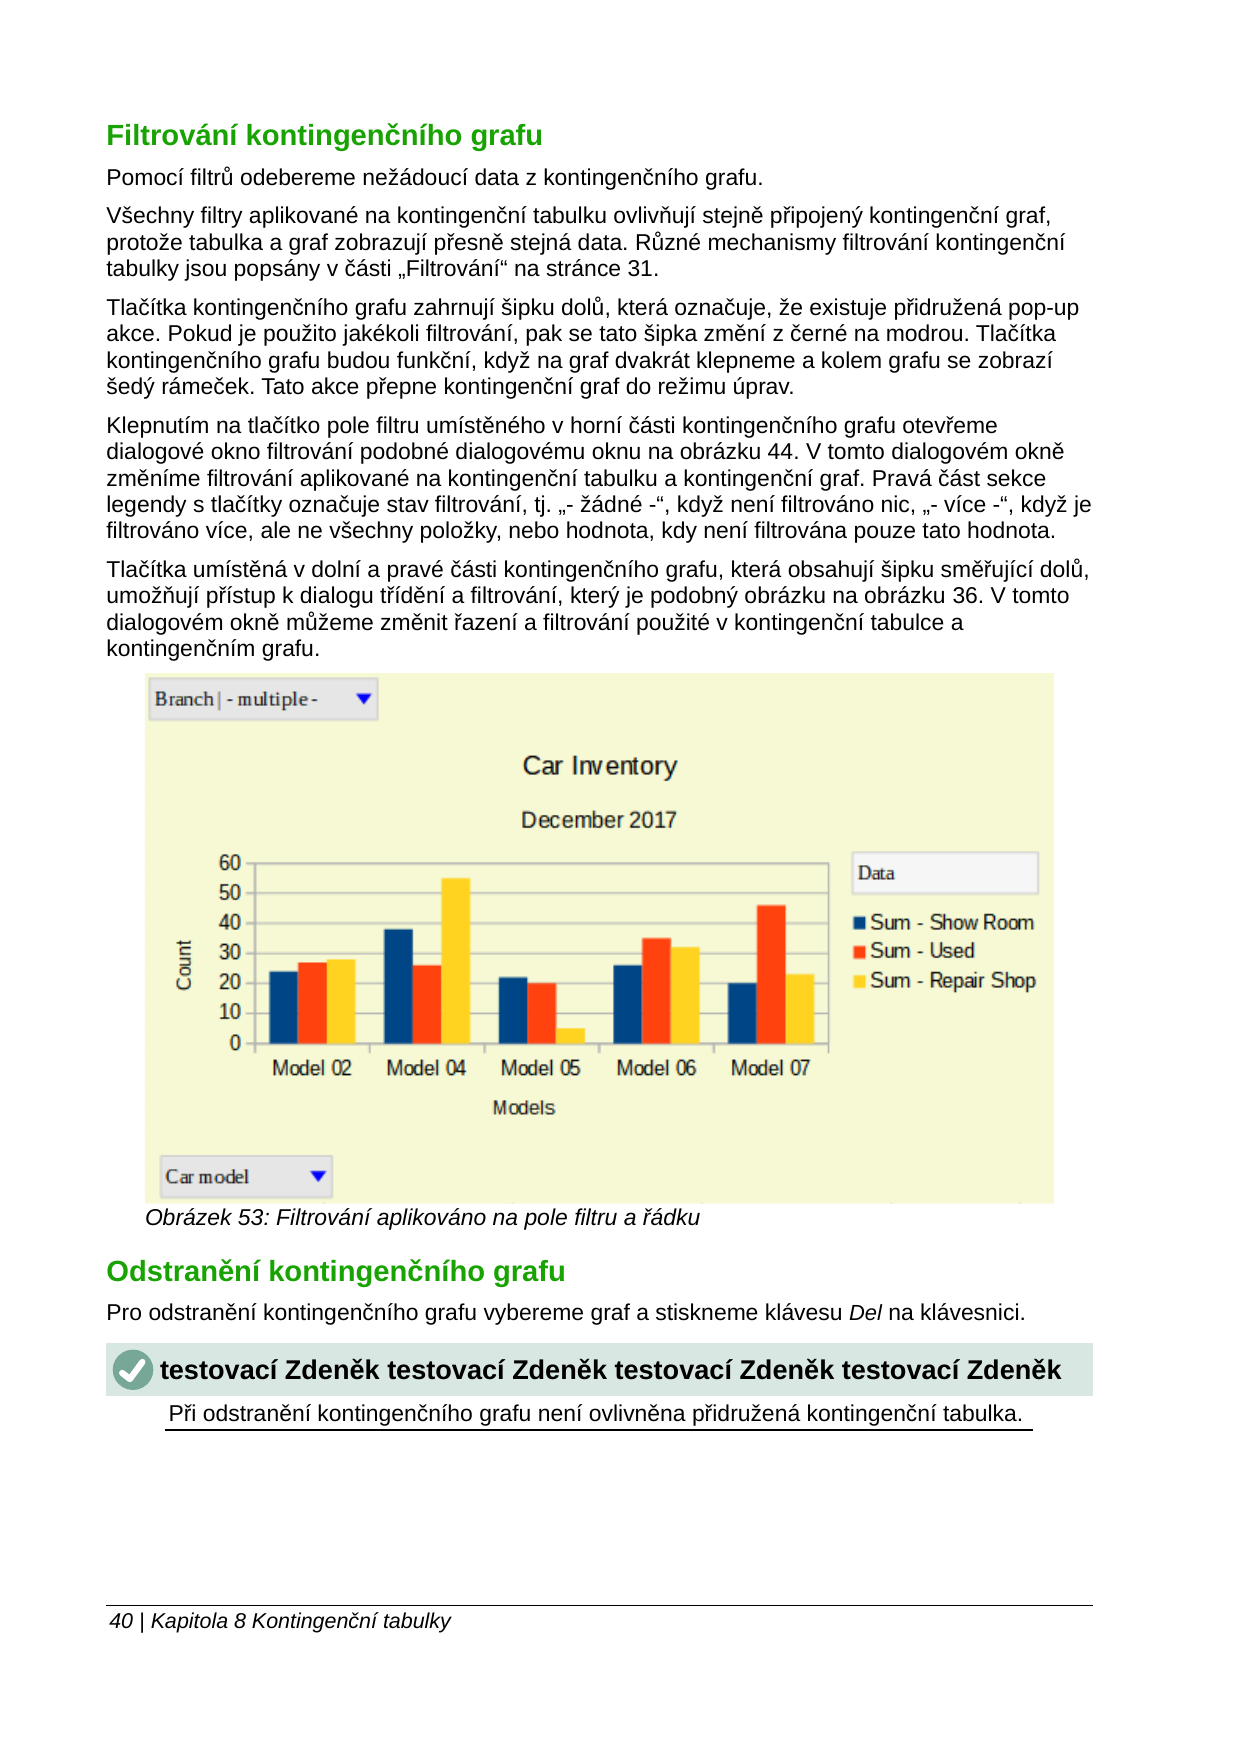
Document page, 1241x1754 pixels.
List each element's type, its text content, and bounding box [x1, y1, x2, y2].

subtitle Filtrování kontingenčního grafu [106, 118, 1093, 152]
text Tlačítka umístěná v dolní a pravé části kontingenčního grafu, která obsahují šipku směřující dolů, umožňují přístup k dialogu třídění a filtrování, který je podobný obrázku na obrázku 36. V tomto dialogovém okně můžeme změnit řazení a filtrování použité v kontingenční tabulce a kontingenčním grafu. [106, 556, 1093, 661]
text Pro odstranění kontingenčního grafu vybereme graf a stiskneme klávesu Del na klávesnici. [106, 1299, 1093, 1325]
text Tlačítka kontingenčního grafu zahrnují šipku dolů, která označuje, že existuje přidružená pop-up akce. Pokud je použito jakékoli filtrování, pak se tato šipka změní z černé na modrou. Tlačítka kontingenčního grafu budou funkční, když na graf dvakrát klepneme a kolem grafu se zobrazí šedý rámeček. Tato akce přepne kontingenční graf do režimu úprav. [106, 294, 1093, 399]
subtitle Odstranění kontingenčního grafu [106, 1254, 1093, 1287]
text Všechny filtry aplikované na kontingenční tabulku ovlivňují stejně připojený kontingenční graf, protože tabulka a graf zobrazují přesně stejná data. Různé mechanismy filtrování kontingenční tabulky jsou popsány v části „Filtrování“ na stránce 27. [106, 202, 1093, 281]
text Klepnutím na tlačítko pole filtru umístěného v horní části kontingenčního grafu otevřeme dialogové okno filtrování podobné dialogovému oknu na obrázku 44. V tomto dialogovém okně změníme filtrování aplikované na kontingenční tabulku a kontingenční graf. Pravá část sekce legendy s tlačítky označuje stav filtrování, tj. „- žádné -“, když není filtrováno nic, „- více -“, když je filtrováno více, ale ne všechny položky, nebo hodnota, kdy není filtrována pouze tato hodnota. [106, 412, 1093, 543]
picture [144, 673, 1055, 1204]
text Obrázek 53: Filtrování aplikováno na pole filtru a řádku [145, 1204, 1054, 1230]
text Pomocí filtrů odebereme nežádoucí data z kontingenčního grafu. [106, 163, 1093, 190]
text Při odstranění kontingenčního grafu není ovlivněna přidružená kontingenční tabulka. [165, 1396, 1033, 1429]
subtitle testovací Zdeněk testovací Zdeněk testovací Zdeněk testovací Zdeněk [106, 1343, 1093, 1396]
